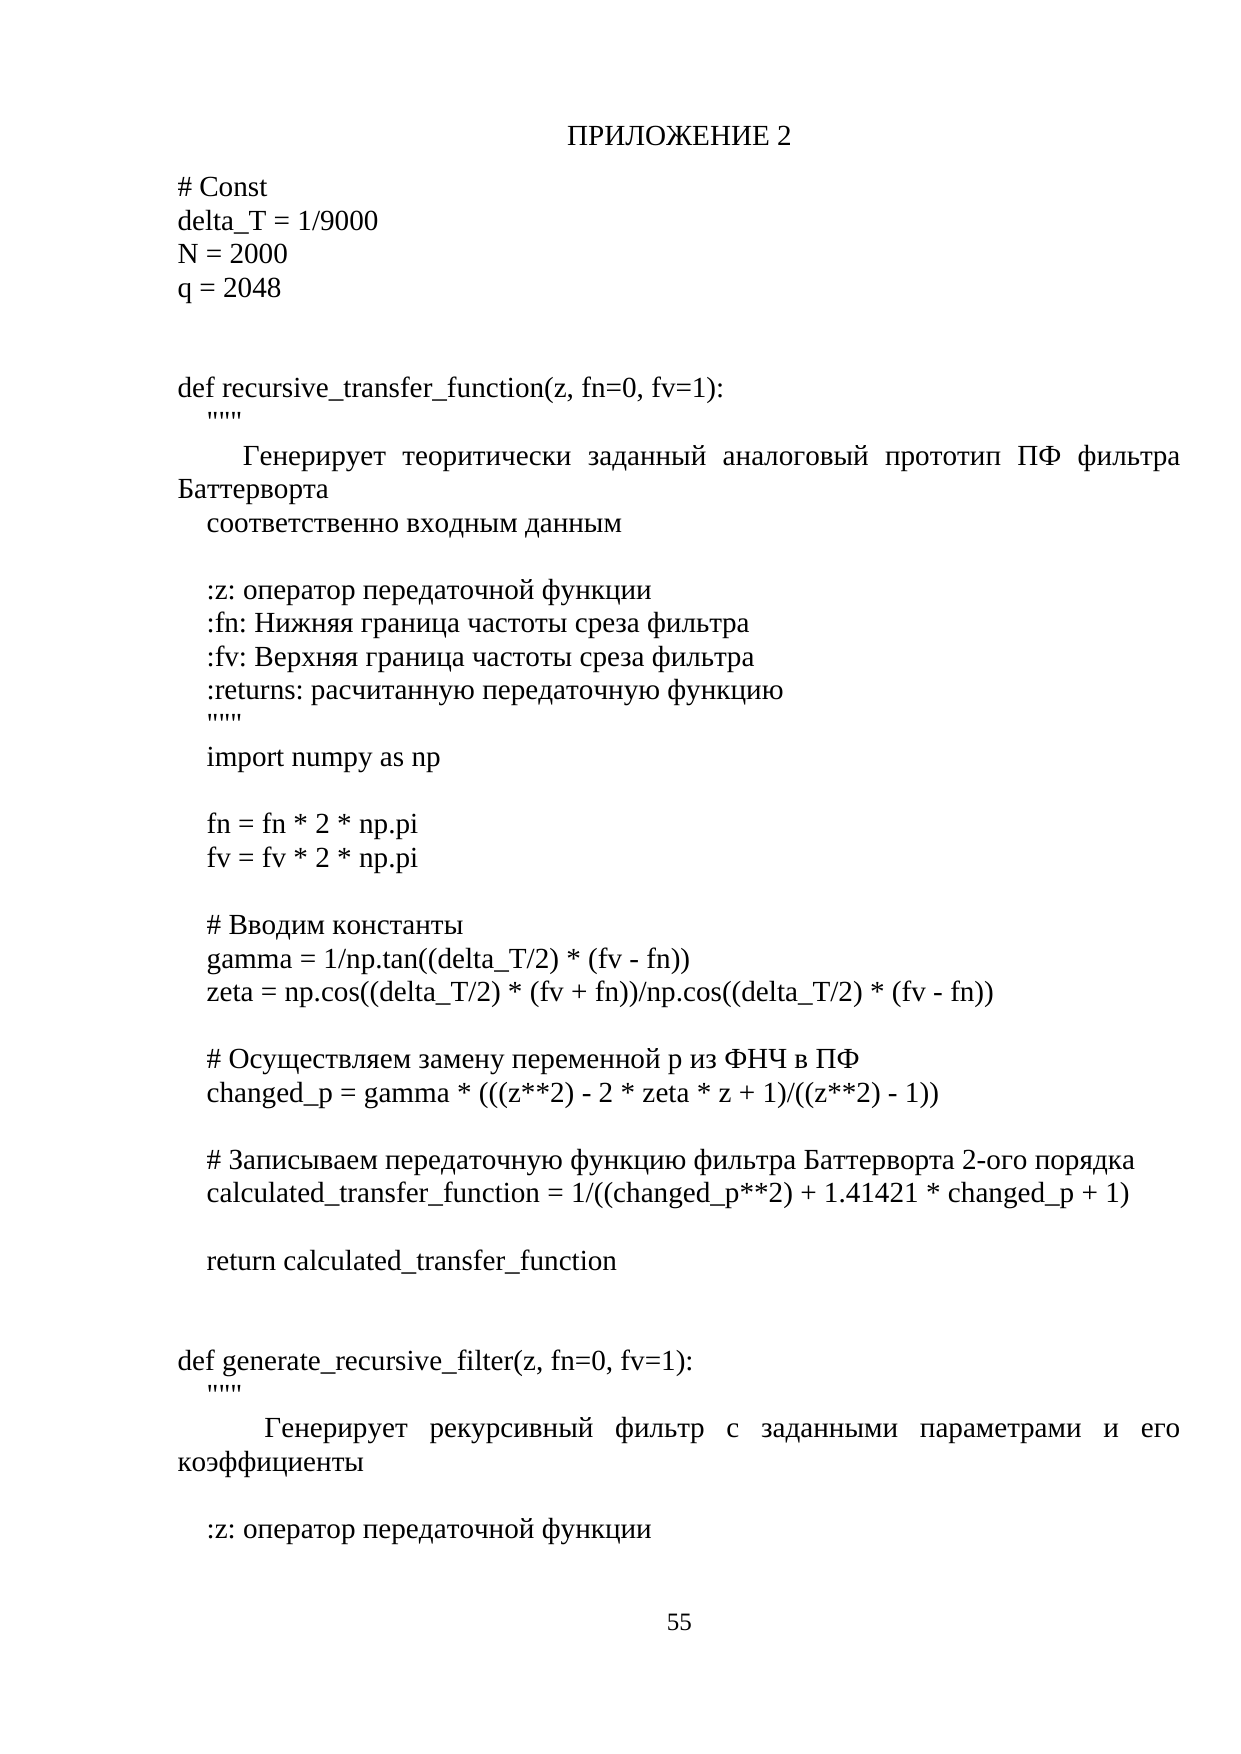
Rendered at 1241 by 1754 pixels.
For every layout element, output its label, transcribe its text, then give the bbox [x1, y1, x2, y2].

text return calculated_transfer_function [177, 1243, 1181, 1276]
text delta_T = 1/9000 [177, 203, 1181, 236]
text gamma = 1/np.tan((delta_T/2) * (fv - fn)) [177, 941, 1181, 974]
text # Записываем передаточную функцию фильтра Баттерворта 2-ого порядка [177, 1142, 1181, 1176]
text # Вводим константы [177, 907, 1181, 941]
text соответственно входным данным [177, 505, 1181, 538]
text # Осуществляем замену переменной р из ФНЧ в ПФ [177, 1041, 1181, 1075]
text :z: оператор передаточной функции [177, 1511, 1181, 1544]
text def generate_recursive_filter(z, fn=0, fv=1): [177, 1343, 1181, 1377]
text Генерирует рекурсивный фильтр с заданными параметрами и его коэффициенты [177, 1410, 1181, 1477]
text Генерирует теоритически заданный аналоговый прототип ПФ фильтра Баттерворта [177, 438, 1181, 505]
text # Const [177, 169, 1181, 203]
text import numpy as np [177, 739, 1181, 773]
text """ [177, 404, 1181, 438]
text """ [177, 706, 1181, 739]
text :fv: Верхняя граница частоты среза фильтра [177, 639, 1181, 672]
text fv = fv * 2 * np.pi [177, 840, 1181, 874]
text zeta = np.cos((delta_T/2) * (fv + fn))/np.cos((delta_T/2) * (fv - fn)) [177, 974, 1181, 1008]
text changed_p = gamma * (((z**2) - 2 * zeta * z + 1)/((z**2) - 1)) [177, 1075, 1181, 1108]
text def recursive_transfer_function(z, fn=0, fv=1): [177, 371, 1181, 404]
text q = 2048 [177, 270, 1181, 303]
text :returns: расчитанную передаточную функцию [177, 672, 1181, 706]
text :fn: Нижняя граница частоты среза фильтра [177, 605, 1181, 639]
text N = 2000 [177, 236, 1181, 270]
subtitle ПРИЛОЖЕНИЕ 2 [177, 118, 1181, 152]
text :z: оператор передаточной функции [177, 572, 1181, 605]
text """ [177, 1377, 1181, 1410]
text calculated_transfer_function = 1/((changed_p**2) + 1.41421 * changed_p + 1) [177, 1176, 1181, 1209]
text fn = fn * 2 * np.pi [177, 807, 1181, 840]
